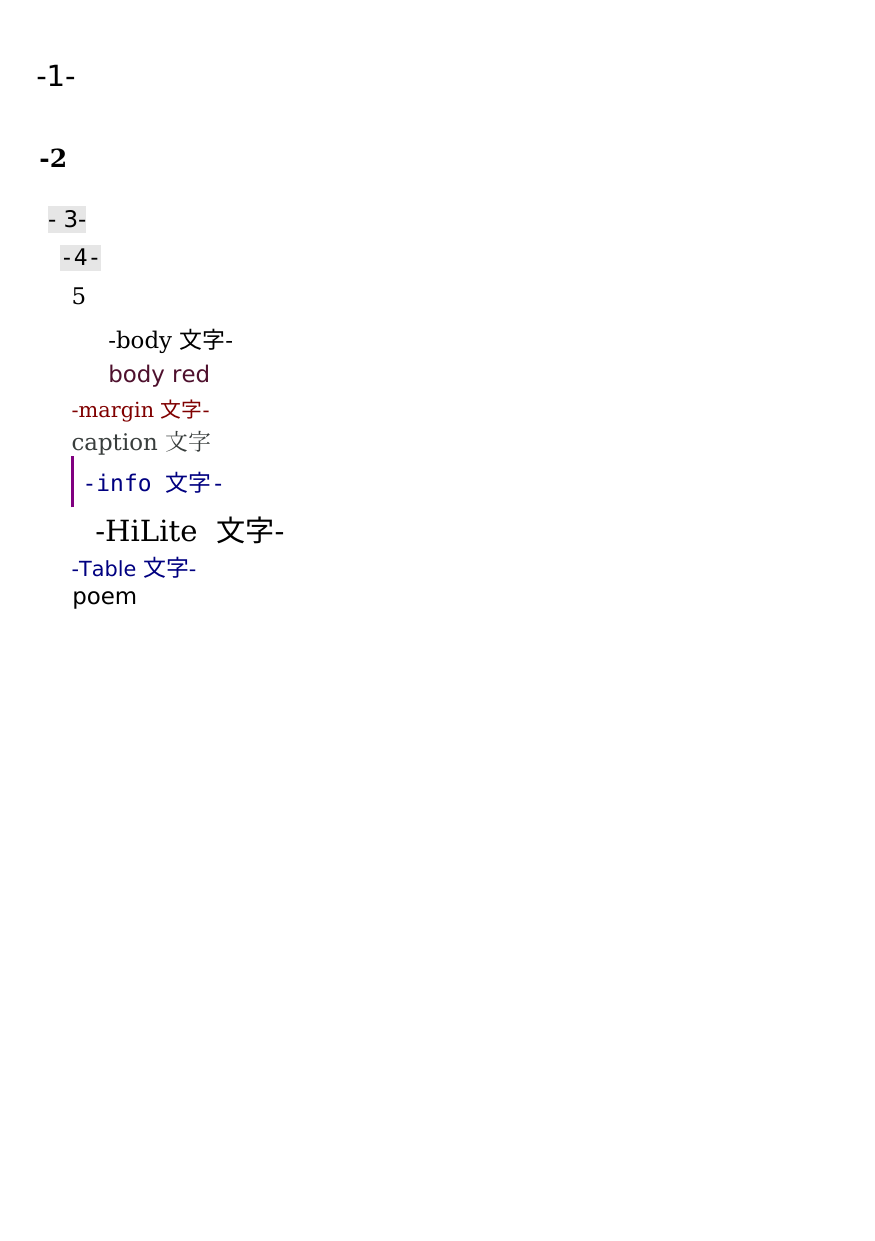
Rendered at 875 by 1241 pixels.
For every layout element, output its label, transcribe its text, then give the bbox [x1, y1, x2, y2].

text -body 文字- [72, 322, 802, 355]
text body red [72, 361, 802, 387]
subtitle - 3- [86, 206, 838, 233]
text poem [72, 583, 802, 609]
subtitle -2 [36, 141, 838, 176]
text -margin 文字- [71, 393, 803, 423]
text -info 文字- [74, 456, 803, 507]
text caption 文字 [71, 423, 803, 456]
text -HiLite 文字- [95, 507, 838, 550]
subtitle -1- [36, 60, 838, 94]
subtitle 5 [71, 283, 838, 310]
subtitle -4- [60, 244, 838, 271]
text -Table 文字- [71, 550, 803, 583]
